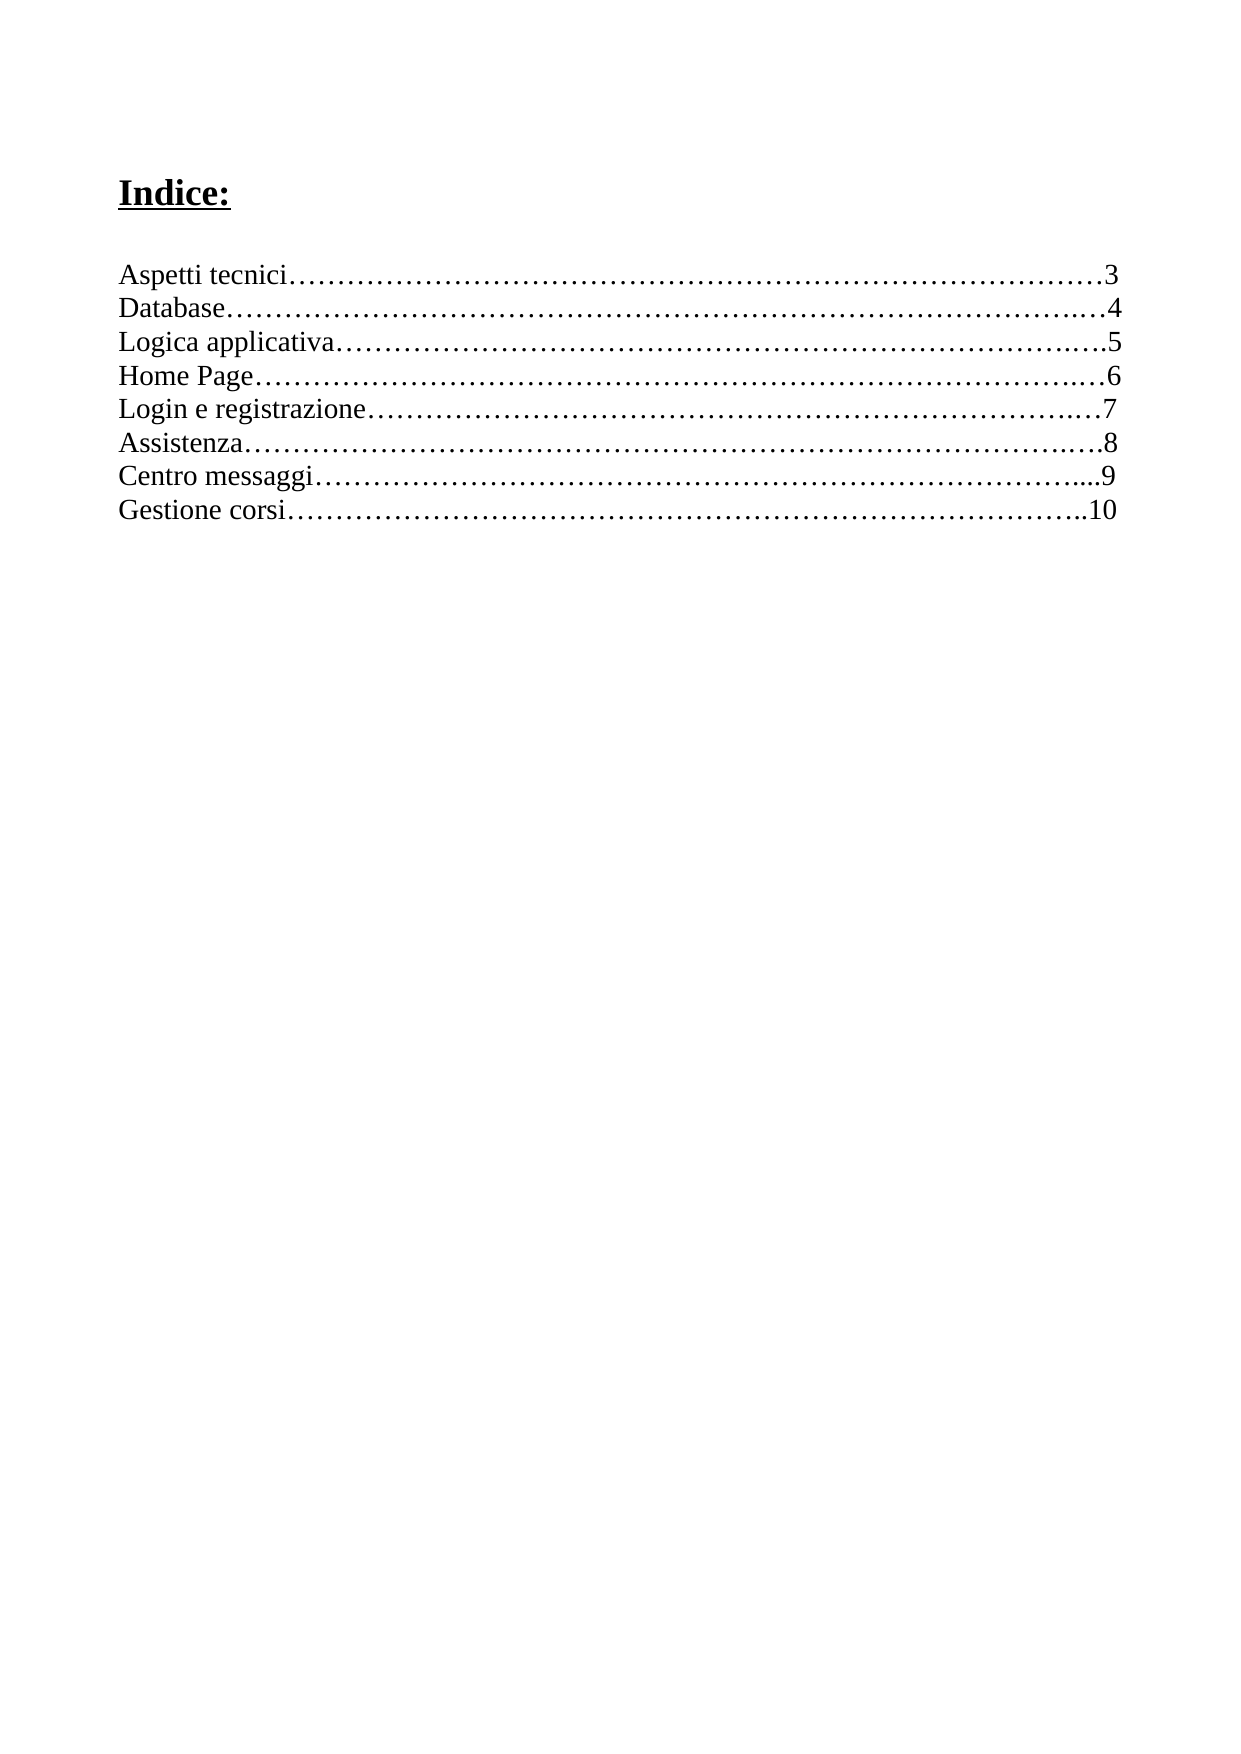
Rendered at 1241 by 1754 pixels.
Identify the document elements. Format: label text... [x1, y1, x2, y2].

text Logica applicativa………………………………………………………………….….5 [118, 324, 1122, 358]
text Aspetti tecnici…………………………………………………………………………3 [118, 257, 1122, 291]
text Login e registrazione……………………………………………………………….…7 [118, 391, 1122, 425]
text Gestione corsi………………………………………………………………………..10 [118, 492, 1122, 525]
text Home Page………………………………………………………………………….…6 [118, 358, 1122, 391]
text Indice: [118, 171, 1122, 214]
text Centro messaggi……………………………………………………………………....9 [118, 458, 1122, 492]
text Database…………………………………………………………………………….…4 [118, 291, 1122, 324]
text Assistenza………………………………………………………………………….….8 [118, 425, 1122, 458]
